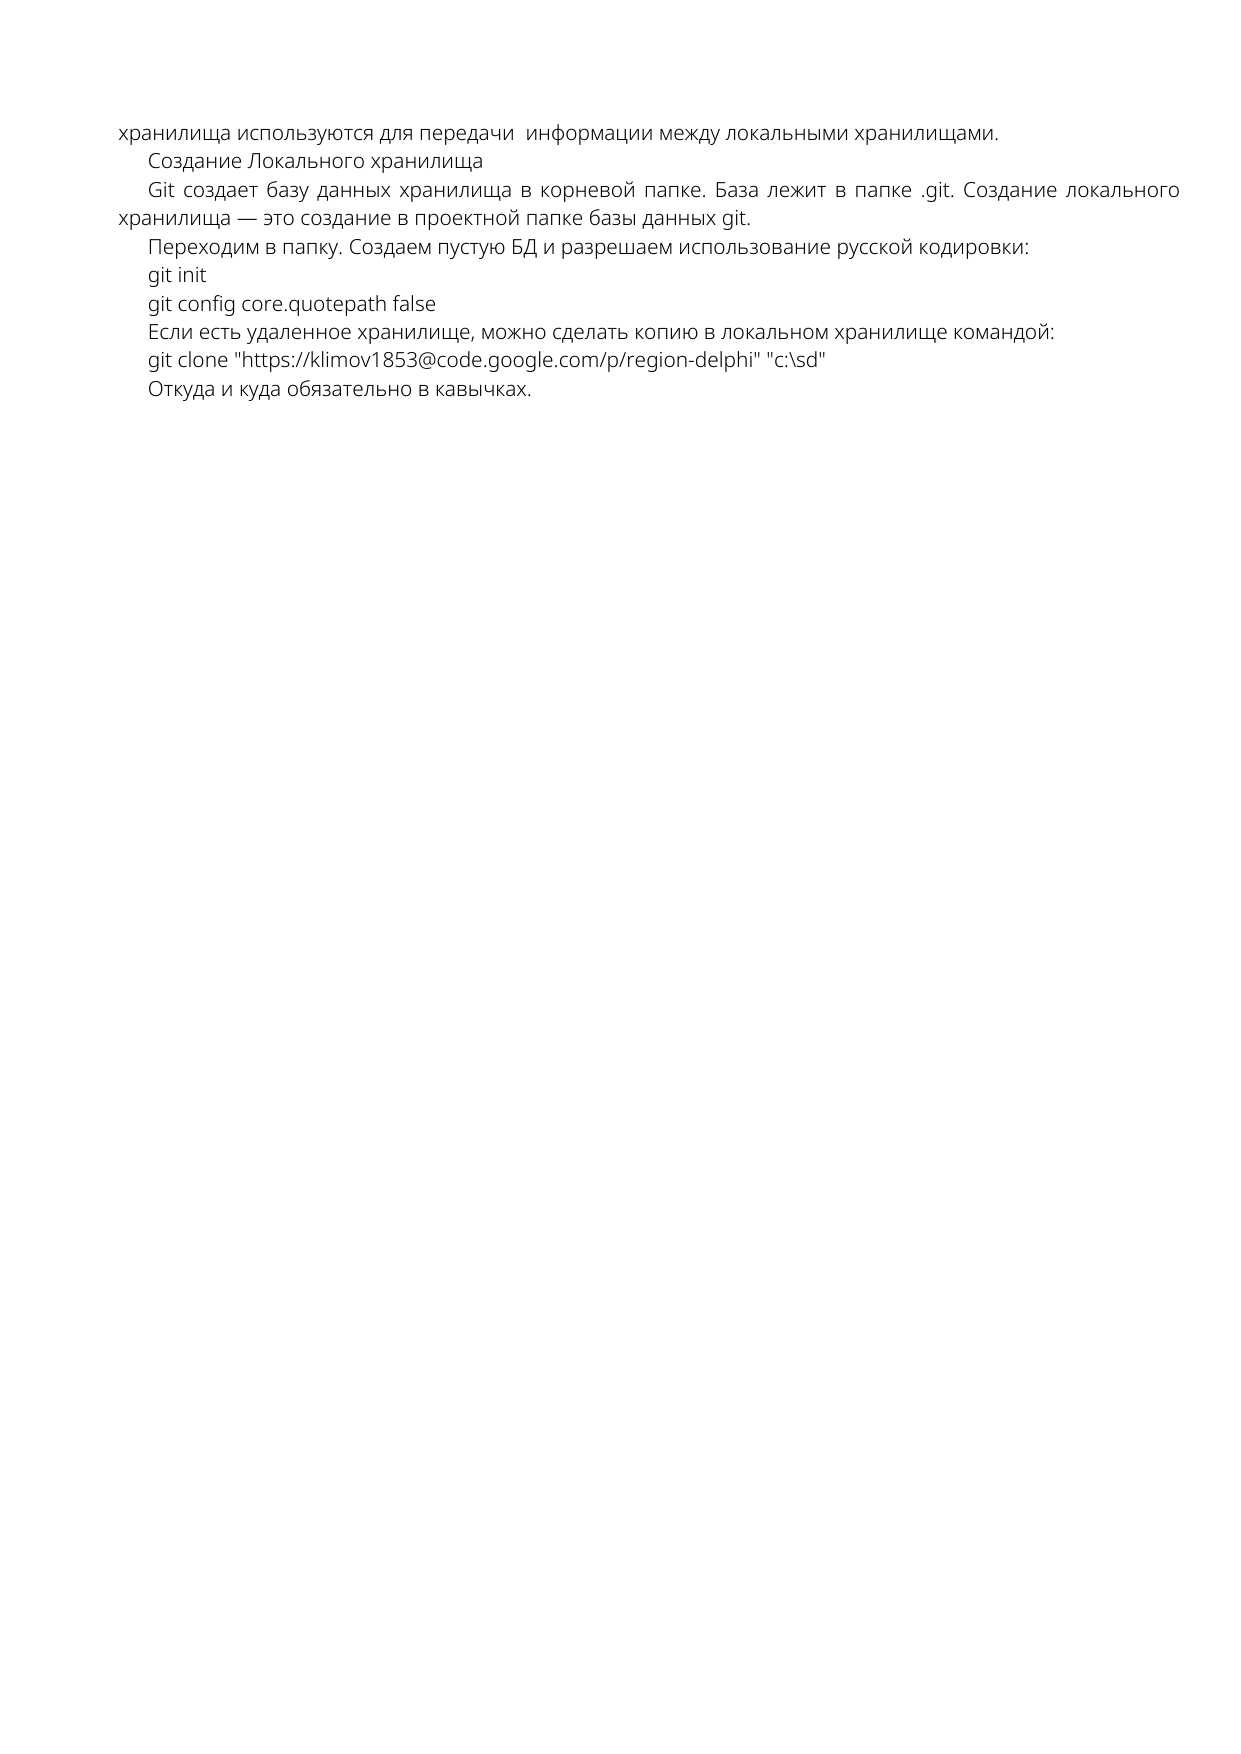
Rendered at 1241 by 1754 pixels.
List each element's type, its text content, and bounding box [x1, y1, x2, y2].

text git init [118, 260, 1181, 289]
text git config core.quotepath false [118, 289, 1181, 317]
text git clone "https://klimov1853@code.google.com/p/region-delphi" "c:\sd" [118, 346, 1181, 374]
text Переходим в папку. Создаем пустую БД и разрешаем использование русской кодировки: [118, 232, 1181, 260]
text хранилища используются для передачи информации между локальными хранилищами. [118, 118, 1181, 147]
text Если есть удаленное хранилище, можно сделать копию в локальном хранилище командой: [118, 317, 1181, 346]
text Откуда и куда обязательно в кавычках. [118, 374, 1181, 402]
text Создание Локального хранилища [118, 147, 1181, 175]
text Git создает базу данных хранилища в корневой папке. База лежит в папке .git. Создание локального хранилища — это создание в проектной папке базы данных git. [118, 175, 1181, 232]
